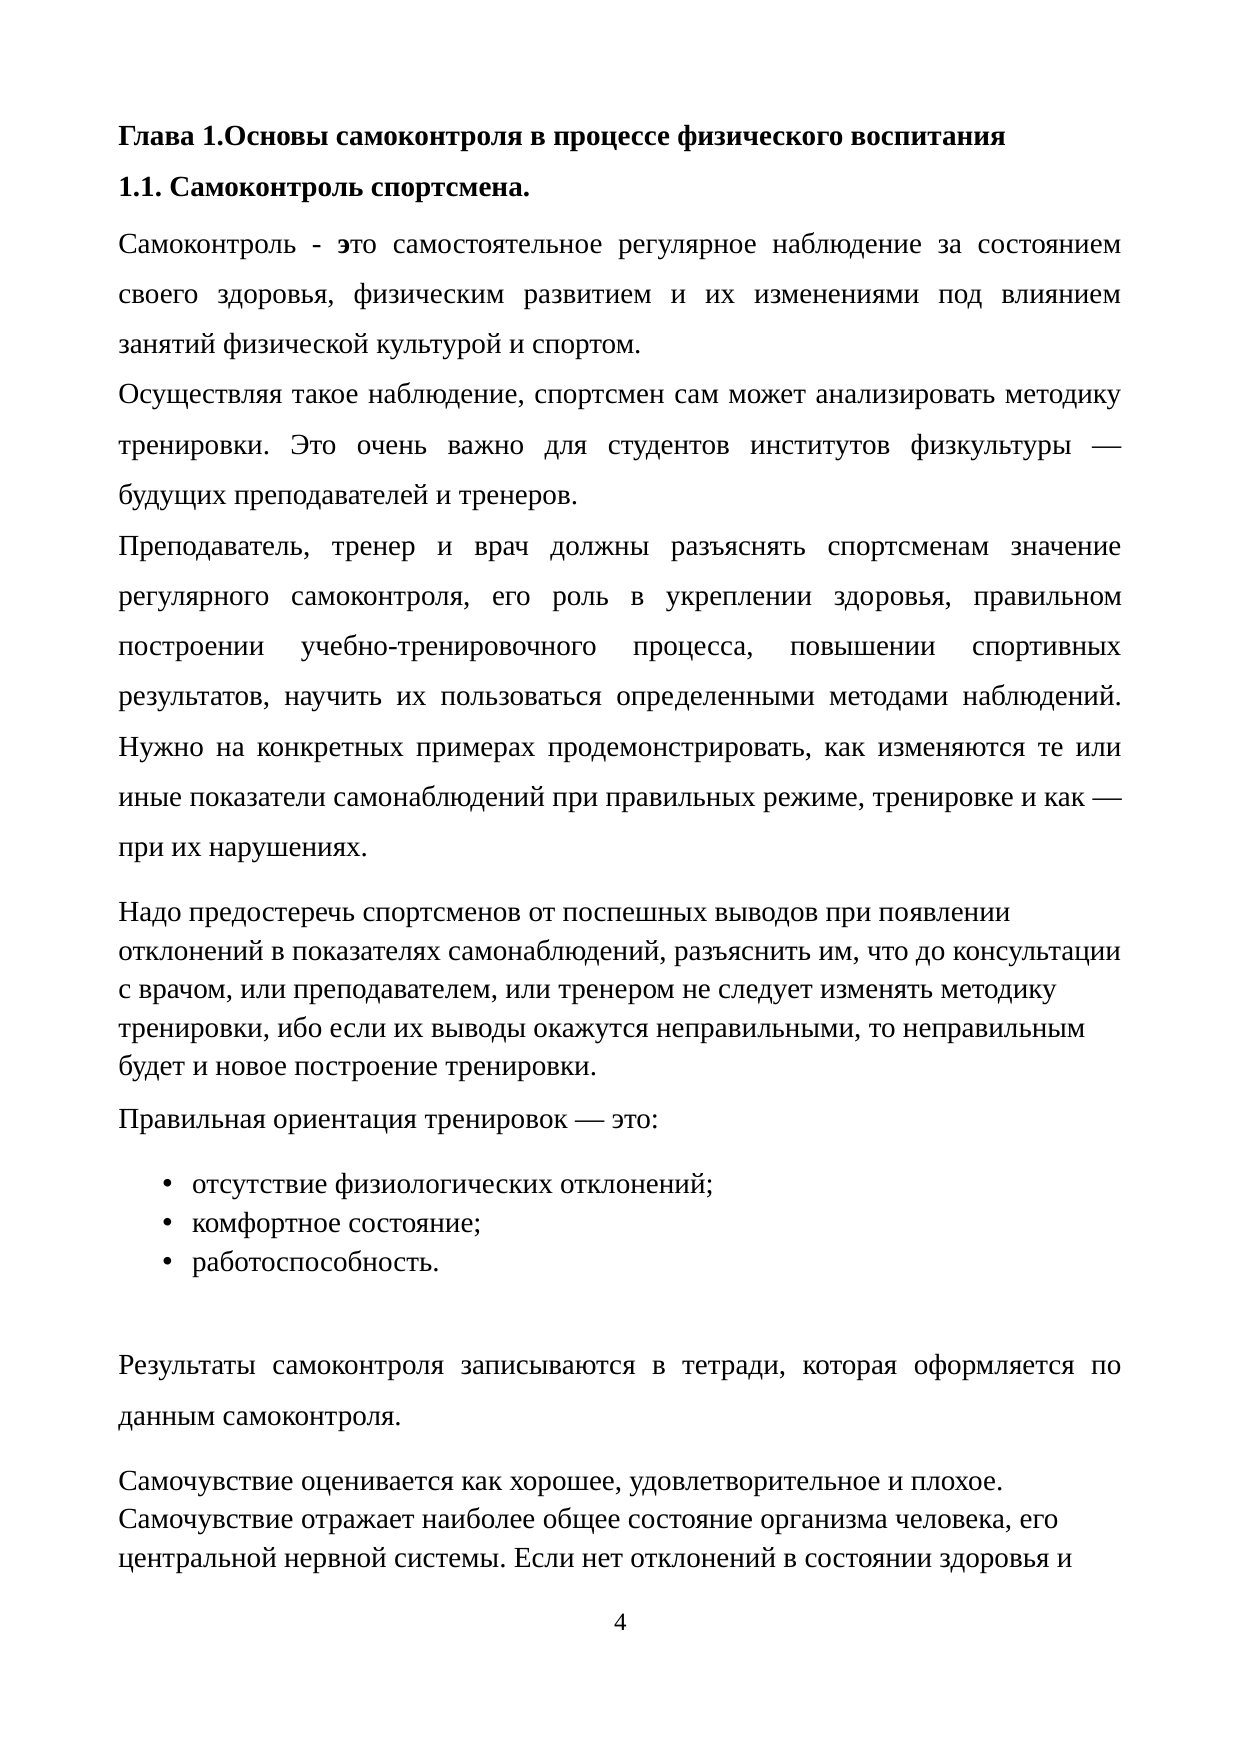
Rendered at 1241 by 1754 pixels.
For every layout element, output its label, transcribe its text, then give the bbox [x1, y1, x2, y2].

text Преподаватель, тренер и врач должны разъяснять спортсменам значение регулярного самоконтроля, его роль в укреплении здо­ровья, правильном построении учебно-тренировочного процесса, повышении спортивных результатов, научить их пользоваться опре­деленными методами наблюдений. Нужно на конкретных примерах продемонстрировать, как изменяются те или иные показатели само­наблюдений при правильных режиме, тренировке и как — при их нарушениях. [118, 528, 1122, 863]
list работоспособность. [162, 1244, 1122, 1277]
text Результаты самоконтроля записываются в тетради, которая оформляется по данным самоконтроля. [118, 1347, 1122, 1431]
text 1.1. Самоконтроль спортсмена. [118, 169, 1122, 203]
text Самочувствие оценивается как хорошее, удовлетворительное и плохое. Самочувствие отражает наиболее общее состояние организма человека, его центральной нервной системы. Если нет отклонений в состоянии здоровья и [118, 1463, 1122, 1573]
text Правильная ориентация тренировок — это: [118, 1102, 1122, 1135]
text Осуще­ствляя такое наблюдение, спортсмен сам может анализировать методику тренировки. Это очень важно для студентов институтов физкультуры — будущих преподавателей и тренеров. [118, 377, 1122, 511]
list комфортное состояние; [162, 1205, 1122, 1239]
text Надо предостеречь спортсменов от поспешных выводов при по­явлении отклонений в показателях самонаблюдений, разъяснить им, что до консультации с врачом, или преподавателем, или трене­ром не следует изменять методику тренировки, ибо если их выводы окажутся неправильными, то неправильным будет и новое построе­ние тренировки. [118, 894, 1122, 1082]
text Самоконтроль - это самостоятельное регулярное наблюдение за состоянием своего здоровья, физическим развитием и их изменениями под влиянием занятий физической культурой и спортом. [118, 226, 1122, 360]
text Глава 1.Основы самоконтроля в процессе физического воспитания [118, 118, 1122, 152]
list отсутствие физиологических отклонений; [162, 1167, 1122, 1200]
